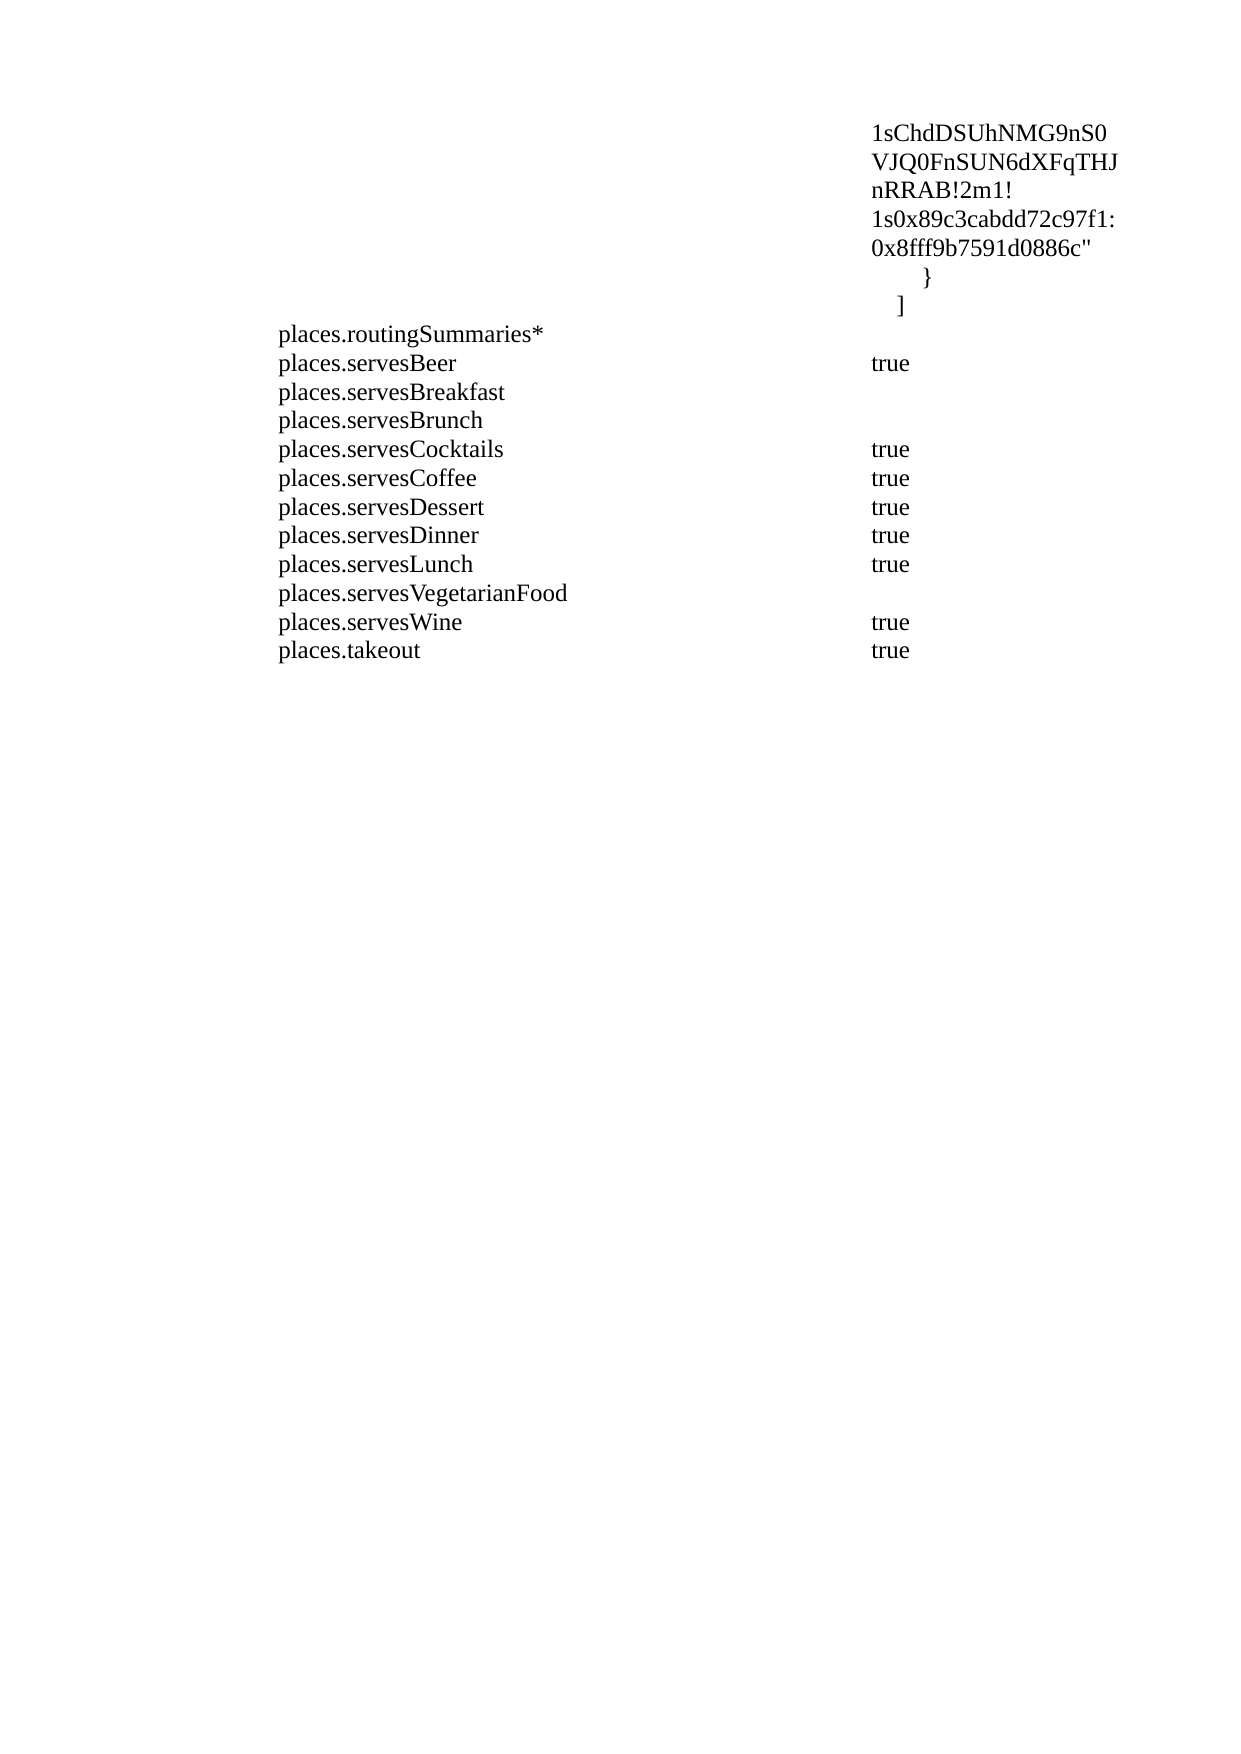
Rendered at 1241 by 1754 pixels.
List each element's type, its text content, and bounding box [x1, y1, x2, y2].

table_cell [278, 808, 620, 837]
table_cell [620, 751, 871, 779]
table_cell [118, 664, 278, 693]
table_cell true [871, 636, 1122, 664]
table_cell [620, 434, 871, 463]
table_cell [871, 319, 1122, 348]
table_cell places.servesBeer [278, 348, 620, 377]
table_cell [118, 118, 278, 319]
table_cell [871, 377, 1122, 406]
table_cell [871, 779, 1122, 808]
table_cell [118, 492, 278, 521]
table_cell true [871, 607, 1122, 636]
table_cell [620, 722, 871, 751]
table_cell [278, 118, 620, 319]
table_cell [118, 808, 278, 837]
table_cell [118, 348, 278, 377]
table_cell places.servesLunch [278, 549, 620, 578]
table_cell [871, 578, 1122, 607]
table_cell places.servesBreakfast [278, 377, 620, 406]
table_cell [620, 549, 871, 578]
table_cell places.takeout [278, 636, 620, 664]
table_cell [118, 607, 278, 636]
table_cell [118, 434, 278, 463]
table_cell true [871, 463, 1122, 492]
table_cell [871, 664, 1122, 693]
table_cell [620, 636, 871, 664]
table_cell [620, 578, 871, 607]
table_cell [118, 751, 278, 779]
table_cell [118, 521, 278, 549]
table_cell [620, 808, 871, 837]
table_cell true [871, 492, 1122, 521]
table_cell [118, 693, 278, 722]
table_cell [118, 722, 278, 751]
table_cell places.routingSummaries* [278, 319, 620, 348]
table_cell [620, 779, 871, 808]
table_cell 1sChdDSUhNMG9nS0VJQ0FnSUN6dXFqTHJnRRAB!2m1!1s0x89c3cabdd72c97f1:0x8fff9b7591d0886c" } ] [871, 118, 1122, 319]
table_cell [620, 492, 871, 521]
table_cell places.servesCocktails [278, 434, 620, 463]
table_cell [620, 348, 871, 377]
table_cell [118, 779, 278, 808]
table_cell [871, 722, 1122, 751]
table_cell places.servesBrunch [278, 406, 620, 434]
table_cell places.servesWine [278, 607, 620, 636]
table_cell places.servesVegetarianFood [278, 578, 620, 607]
table_cell true [871, 549, 1122, 578]
table_cell [620, 377, 871, 406]
table_cell true [871, 348, 1122, 377]
table_cell [871, 808, 1122, 837]
table_cell [278, 664, 620, 693]
table_cell [118, 578, 278, 607]
table_cell [118, 406, 278, 434]
table_cell [278, 779, 620, 808]
table_cell [620, 463, 871, 492]
table_cell [118, 463, 278, 492]
table_cell [620, 521, 871, 549]
table_cell [871, 693, 1122, 722]
table_cell true [871, 521, 1122, 549]
table_cell [871, 406, 1122, 434]
table_cell [620, 118, 871, 319]
table_cell [118, 636, 278, 664]
table_cell [118, 377, 278, 406]
table_cell [118, 549, 278, 578]
table_cell [620, 664, 871, 693]
table_cell [278, 693, 620, 722]
table_cell places.servesDinner [278, 521, 620, 549]
table_cell [620, 607, 871, 636]
table_cell [871, 751, 1122, 779]
table_cell [620, 693, 871, 722]
table_cell places.servesDessert [278, 492, 620, 521]
table_cell places.servesCoffee [278, 463, 620, 492]
table_cell [278, 751, 620, 779]
table_cell [620, 406, 871, 434]
table_cell [620, 319, 871, 348]
table_cell true [871, 434, 1122, 463]
table_cell [118, 319, 278, 348]
table_cell [278, 722, 620, 751]
